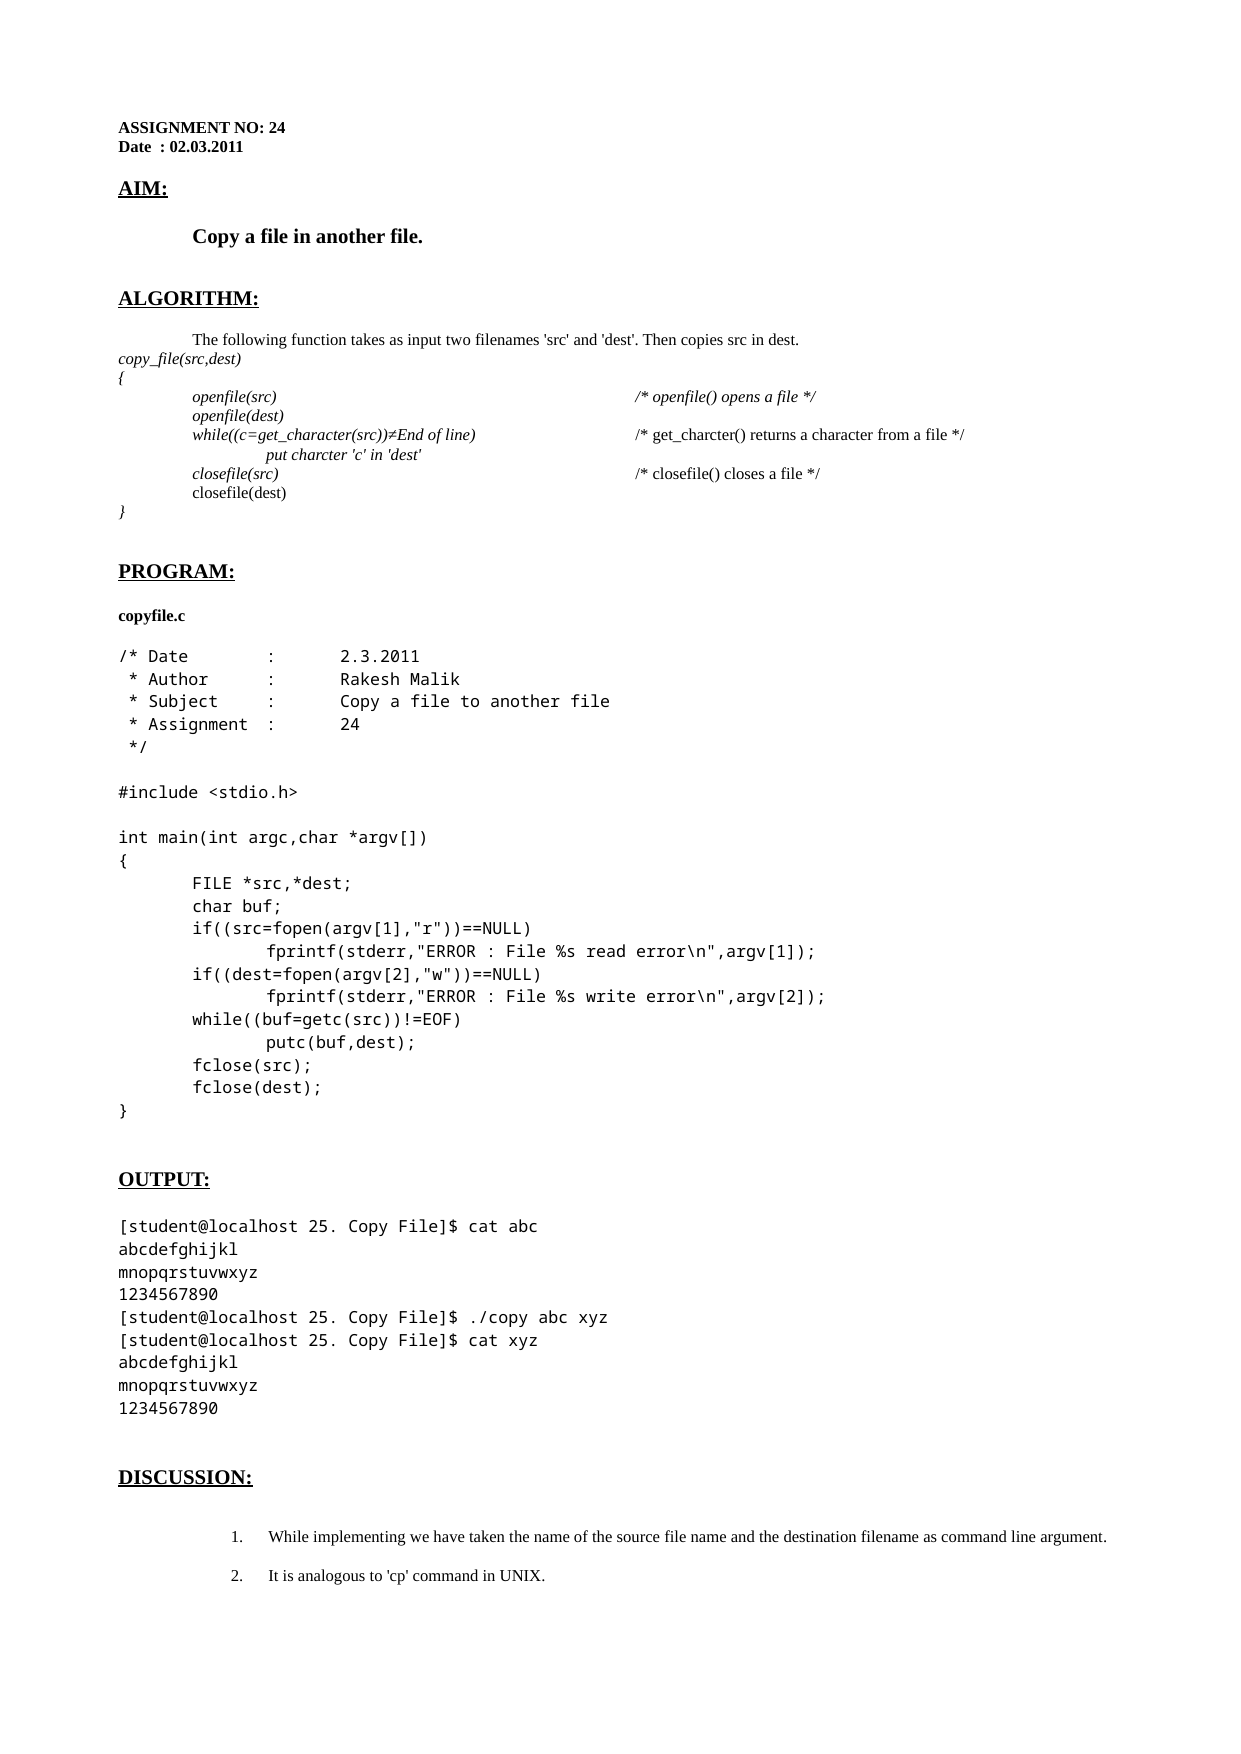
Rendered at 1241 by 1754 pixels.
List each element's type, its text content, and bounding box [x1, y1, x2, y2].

text Copy a file in another file. [118, 224, 1122, 248]
text put charcter 'c' in 'dest' [118, 444, 1122, 463]
text */ [118, 735, 1122, 758]
text mnopqrstuvwxyz [118, 1260, 1122, 1283]
text if((src=fopen(argv[1],"r"))==NULL) [118, 917, 1122, 940]
text ASSIGNMENT NO: 24 [118, 118, 1122, 137]
text openfile(src) /* openfile() opens a file */ [118, 387, 1122, 406]
text mnopqrstuvwxyz [118, 1374, 1122, 1397]
text closefile(src) /* closefile() closes a file */ [118, 463, 1122, 483]
text putc(buf,dest); [118, 1031, 1122, 1053]
text PROGRAM: [118, 559, 1122, 583]
list While implementing we have taken the name of the source file name and the destination filename as command line argument. [231, 1527, 1122, 1546]
text copyfile.c [118, 606, 1122, 625]
text abcdefghijkl [118, 1238, 1122, 1260]
text FILE *src,*dest; [118, 872, 1122, 894]
text char buf; [118, 894, 1122, 917]
text 1234567890 [118, 1397, 1122, 1419]
text * Assignment : 24 [118, 713, 1122, 735]
text abcdefghijkl [118, 1351, 1122, 1374]
text fprintf(stderr,"ERROR : File %s read error\n",argv[1]); [118, 940, 1122, 962]
text while((buf=getc(src))!=EOF) [118, 1008, 1122, 1031]
text if((dest=fopen(argv[2],"w"))==NULL) [118, 962, 1122, 985]
list It is analogous to 'cp' command in UNIX. [231, 1565, 1122, 1584]
text [student@localhost 25. Copy File]$ ./copy abc xyz [118, 1306, 1122, 1328]
text * Author : Rakesh Malik [118, 667, 1122, 690]
text fclose(dest); [118, 1076, 1122, 1099]
text The following function takes as input two filenames 'src' and 'dest'. Then copies src in dest. [118, 329, 1122, 348]
text closefile(dest) [118, 483, 1122, 502]
text * Subject : Copy a file to another file [118, 690, 1122, 713]
text while((c=get_character(src))≠End of line) /* get_charcter() returns a character from a file */ [118, 425, 1122, 444]
text { [118, 368, 1122, 387]
text 1234567890 [118, 1283, 1122, 1306]
text OUTPUT: [118, 1167, 1122, 1191]
text } [118, 502, 1122, 521]
text [student@localhost 25. Copy File]$ cat abc [118, 1215, 1122, 1238]
text openfile(dest) [118, 406, 1122, 425]
text #include <stdio.h> [118, 781, 1122, 803]
text copy_file(src,dest) [118, 348, 1122, 368]
text Date : 02.03.2011 [118, 137, 1122, 156]
text fprintf(stderr,"ERROR : File %s write error\n",argv[2]); [118, 985, 1122, 1008]
text [student@localhost 25. Copy File]$ cat xyz [118, 1328, 1122, 1351]
text /* Date : 2.3.2011 [118, 644, 1122, 667]
text AIM: [118, 176, 1122, 200]
text } [118, 1099, 1122, 1121]
text int main(int argc,char *argv[]) [118, 826, 1122, 849]
text { [118, 849, 1122, 872]
text DISCUSSION: [118, 1465, 1122, 1489]
text fclose(src); [118, 1053, 1122, 1076]
text ALGORITHM: [118, 286, 1122, 310]
